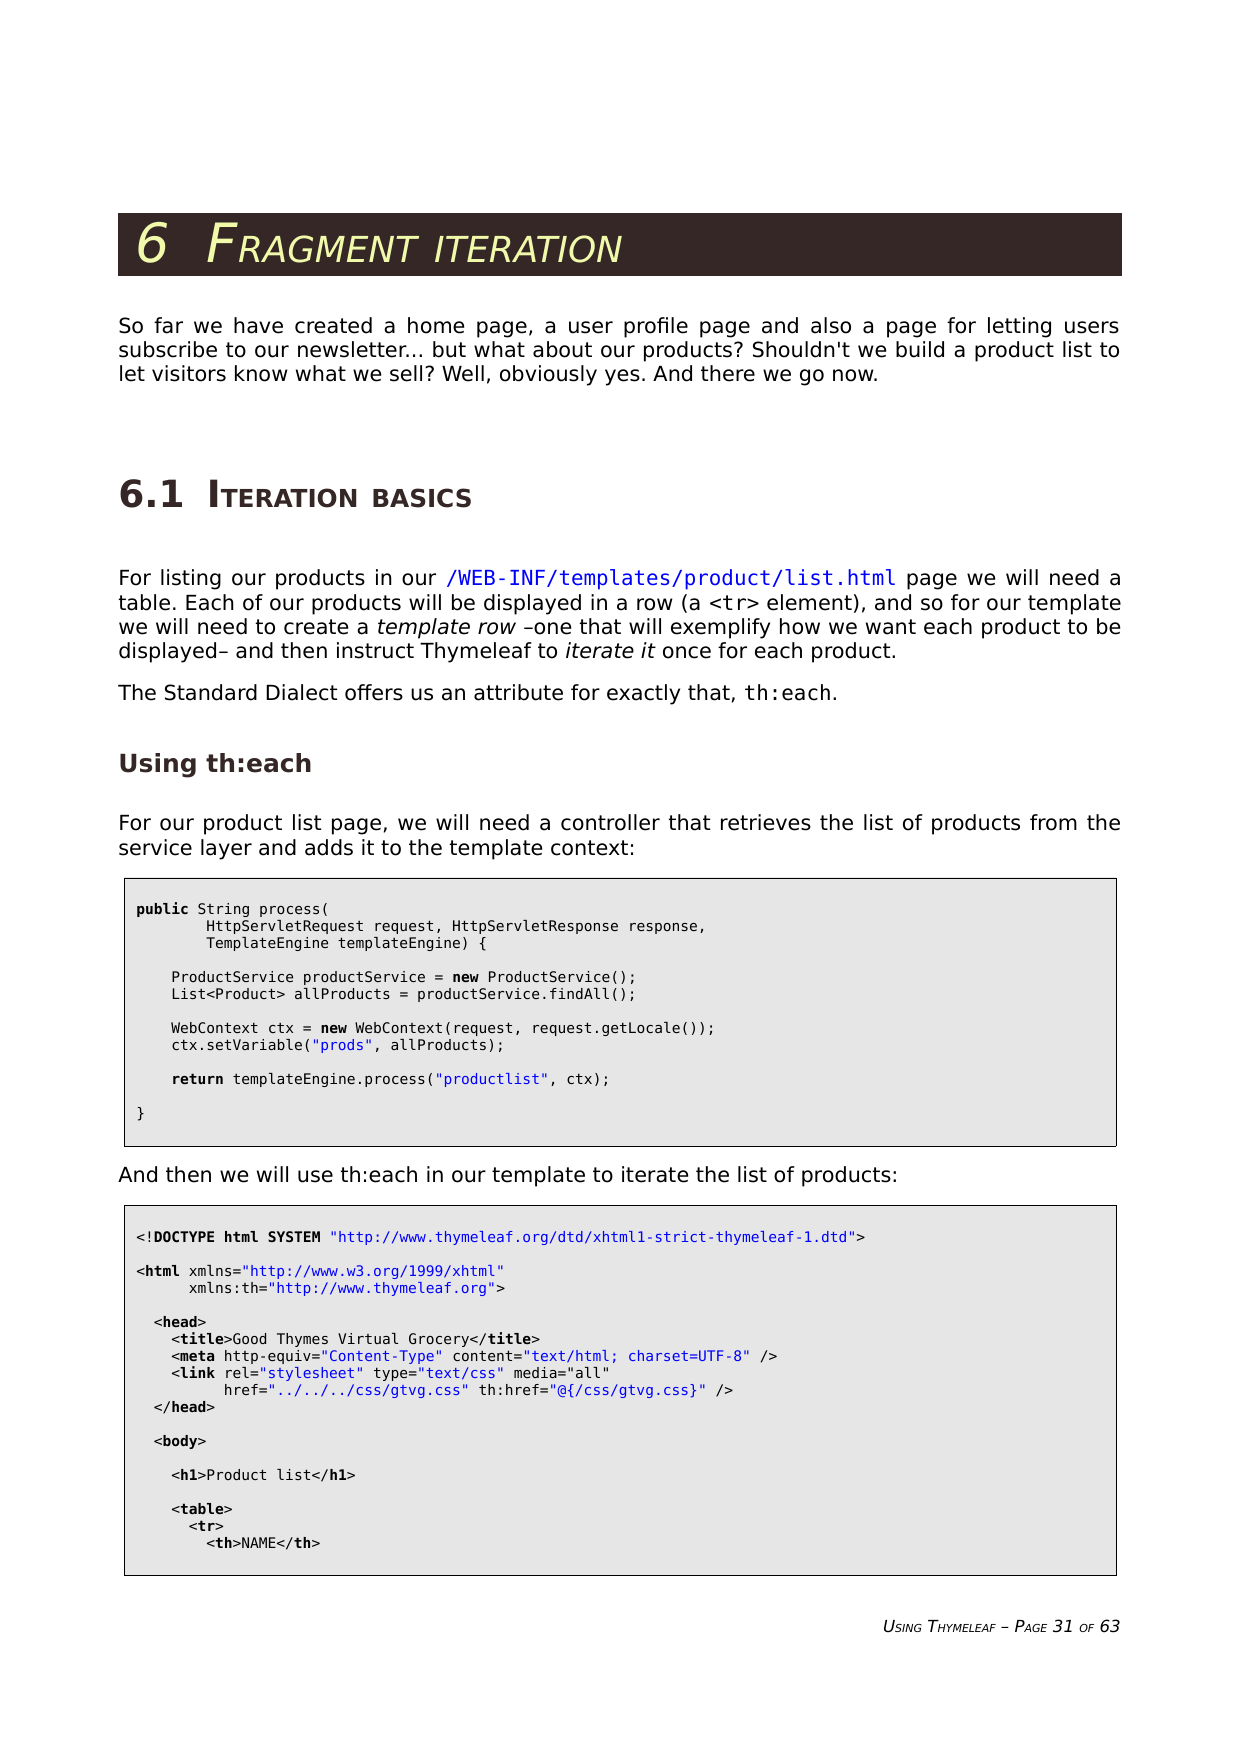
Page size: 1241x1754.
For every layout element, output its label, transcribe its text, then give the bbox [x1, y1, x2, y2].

text For listing our products in our /WEB-INF/templates/product/list.html page we will need a table. Each of our products will be displayed in a row (a <tr> element), and so for our template we will need to create a template row –one that will exemplify how we want each product to be displayed– and then instruct Thymeleaf to iterate it once for each product. [118, 566, 1122, 663]
text public String process( HttpServletRequest request, HttpServletResponse response, TemplateEngine templateEngine) { ProductService productService = new ProductService(); List<Product> allProducts = productService.findAll(); WebContext ctx = new WebContext(request, request.getLocale()); ctx.setVariable("prods", allProducts); return templateEngine.process("productlist", ctx); } [125, 879, 1116, 1146]
subtitle Iteration basics [118, 472, 1122, 516]
text <!DOCTYPE html SYSTEM "http://www.thymeleaf.org/dtd/xhtml1-strict-thymeleaf-1.dtd"> <html xmlns="http://www.w3.org/1999/xhtml" xmlns:th="http://www.thymeleaf.org"> <head> <title>Good Thymes Virtual Grocery</title> <meta http-equiv="Content-Type" content="text/html; charset=UTF-8" /> <link rel="stylesheet" type="text/css" media="all" href="../../../css/gtvg.css" th:href="@{/css/gtvg.css}" /> </head> <body> <h1>Product list</h1> <table> <tr> <th>NAME</th> [125, 1206, 1116, 1575]
subtitle Using th:each [118, 749, 1122, 779]
text The Standard Dialect offers us an attribute for exactly that, th:each. [118, 681, 1122, 705]
text And then we will use th:each in our template to iterate the list of products: [118, 1163, 1122, 1188]
text So far we have created a home page, a user profile page and also a page for letting users subscribe to our newsletter... but what about our products? Shouldn't we build a product list to let visitors know what we sell? Well, obviously yes. And there we go now. [118, 314, 1122, 387]
text For our product list page, we will need a controller that retrieves the list of products from the service layer and adds it to the template context: [118, 811, 1122, 860]
subtitle Fragment iteration [118, 213, 1122, 276]
